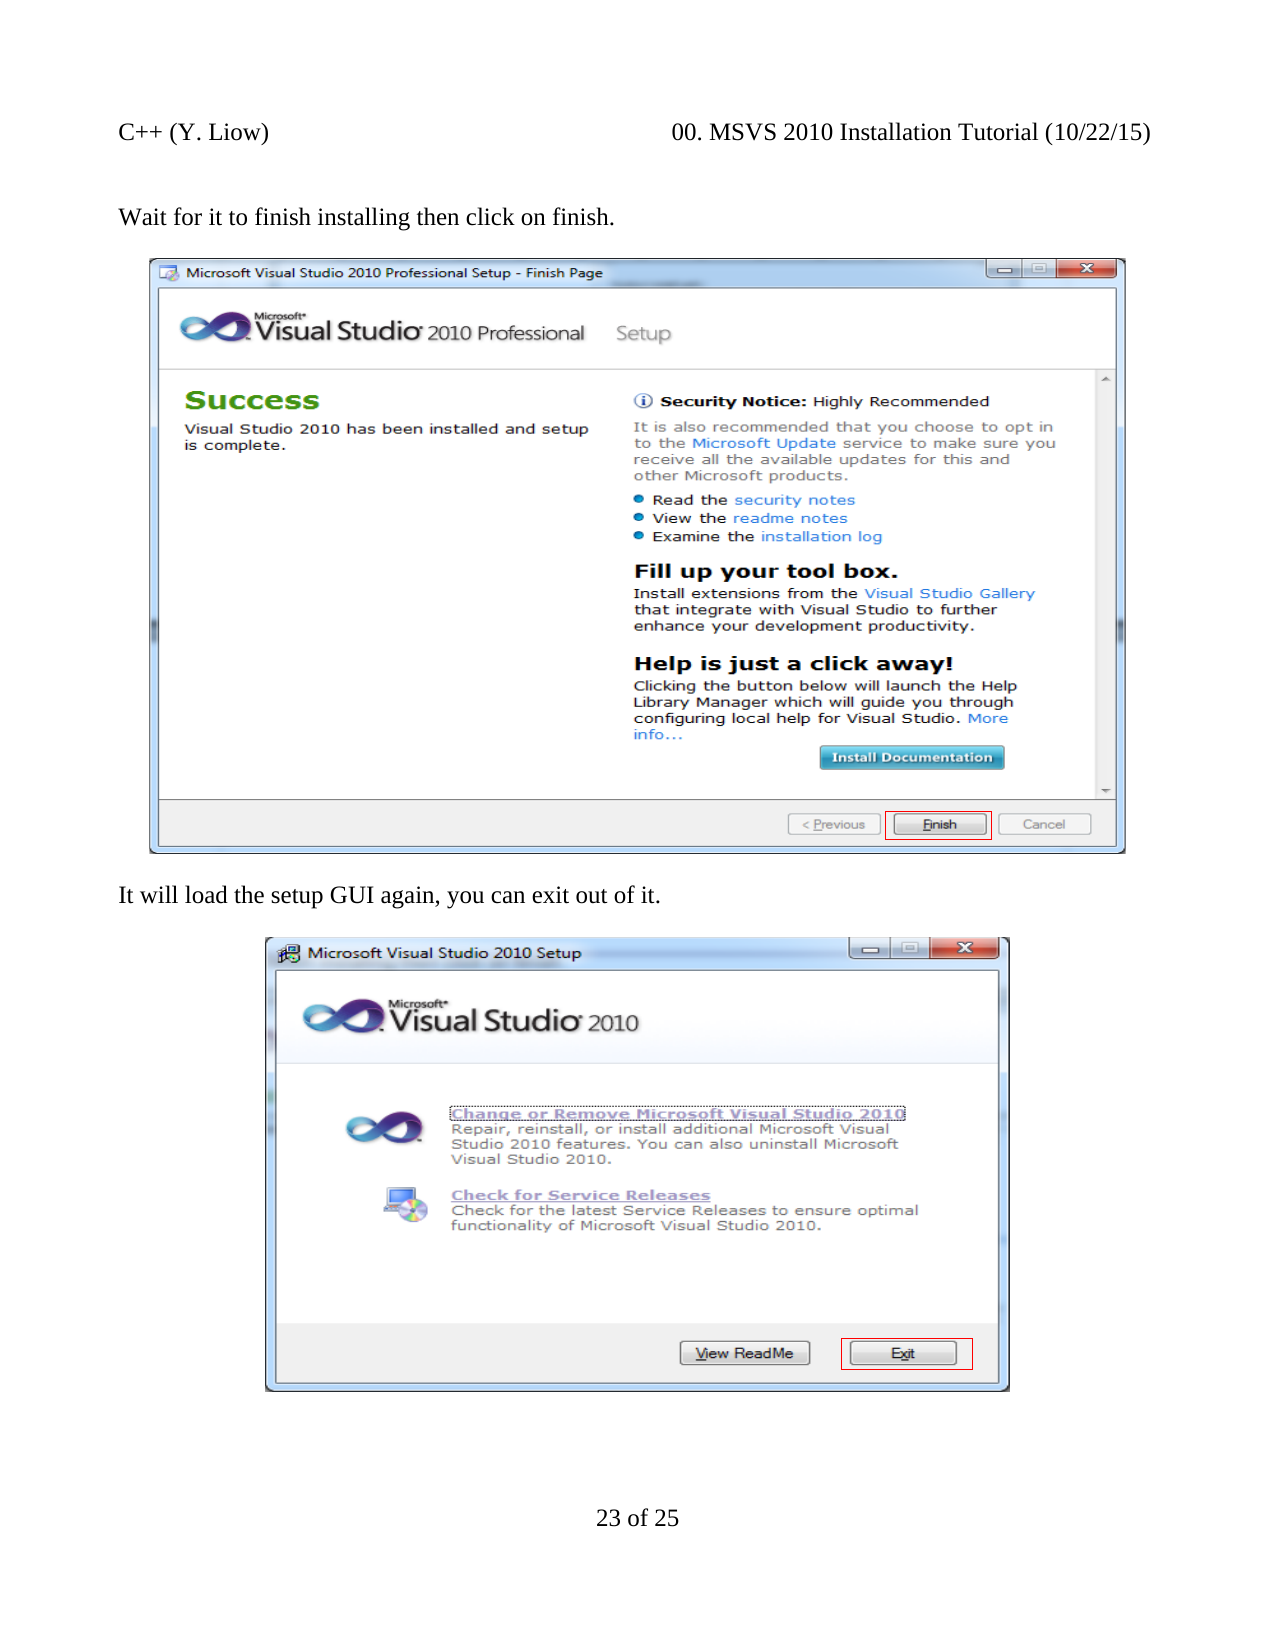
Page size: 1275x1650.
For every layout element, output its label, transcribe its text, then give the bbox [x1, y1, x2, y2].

picture [149, 258, 1126, 854]
picture [265, 937, 1010, 1392]
text Wait for it to finish installing then click on finish. [118, 203, 1157, 231]
text It will load the setup GUI again, you can exit out of it. [118, 882, 1157, 909]
